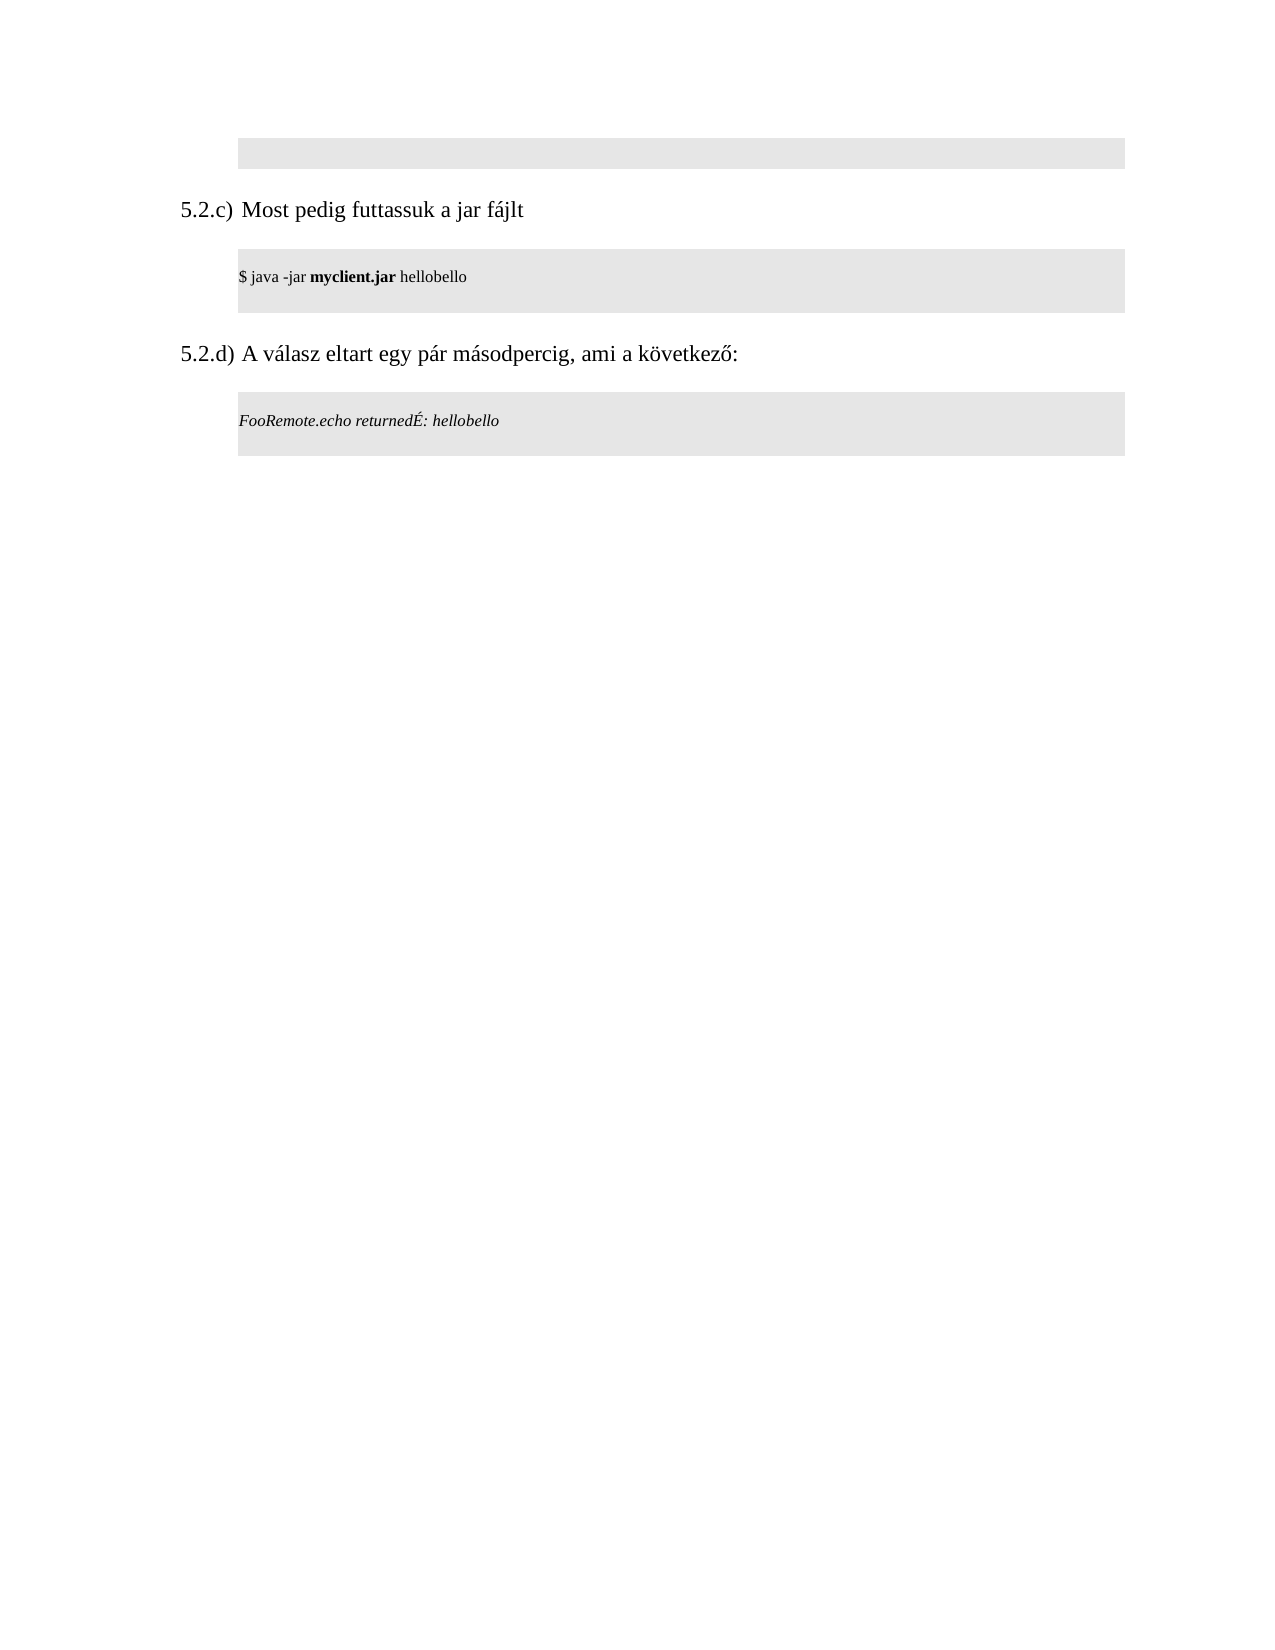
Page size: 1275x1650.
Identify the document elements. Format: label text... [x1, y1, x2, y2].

list A válasz eltart egy pár másodpercig, ami a következő: [174, 339, 1125, 366]
text FooRemote.echo returnedÉ: hellobello [238, 411, 1125, 429]
list Most pedig futtassuk a jar fájlt [174, 196, 1125, 223]
text $ java -jar myclient.jar hellobello [238, 268, 1125, 286]
